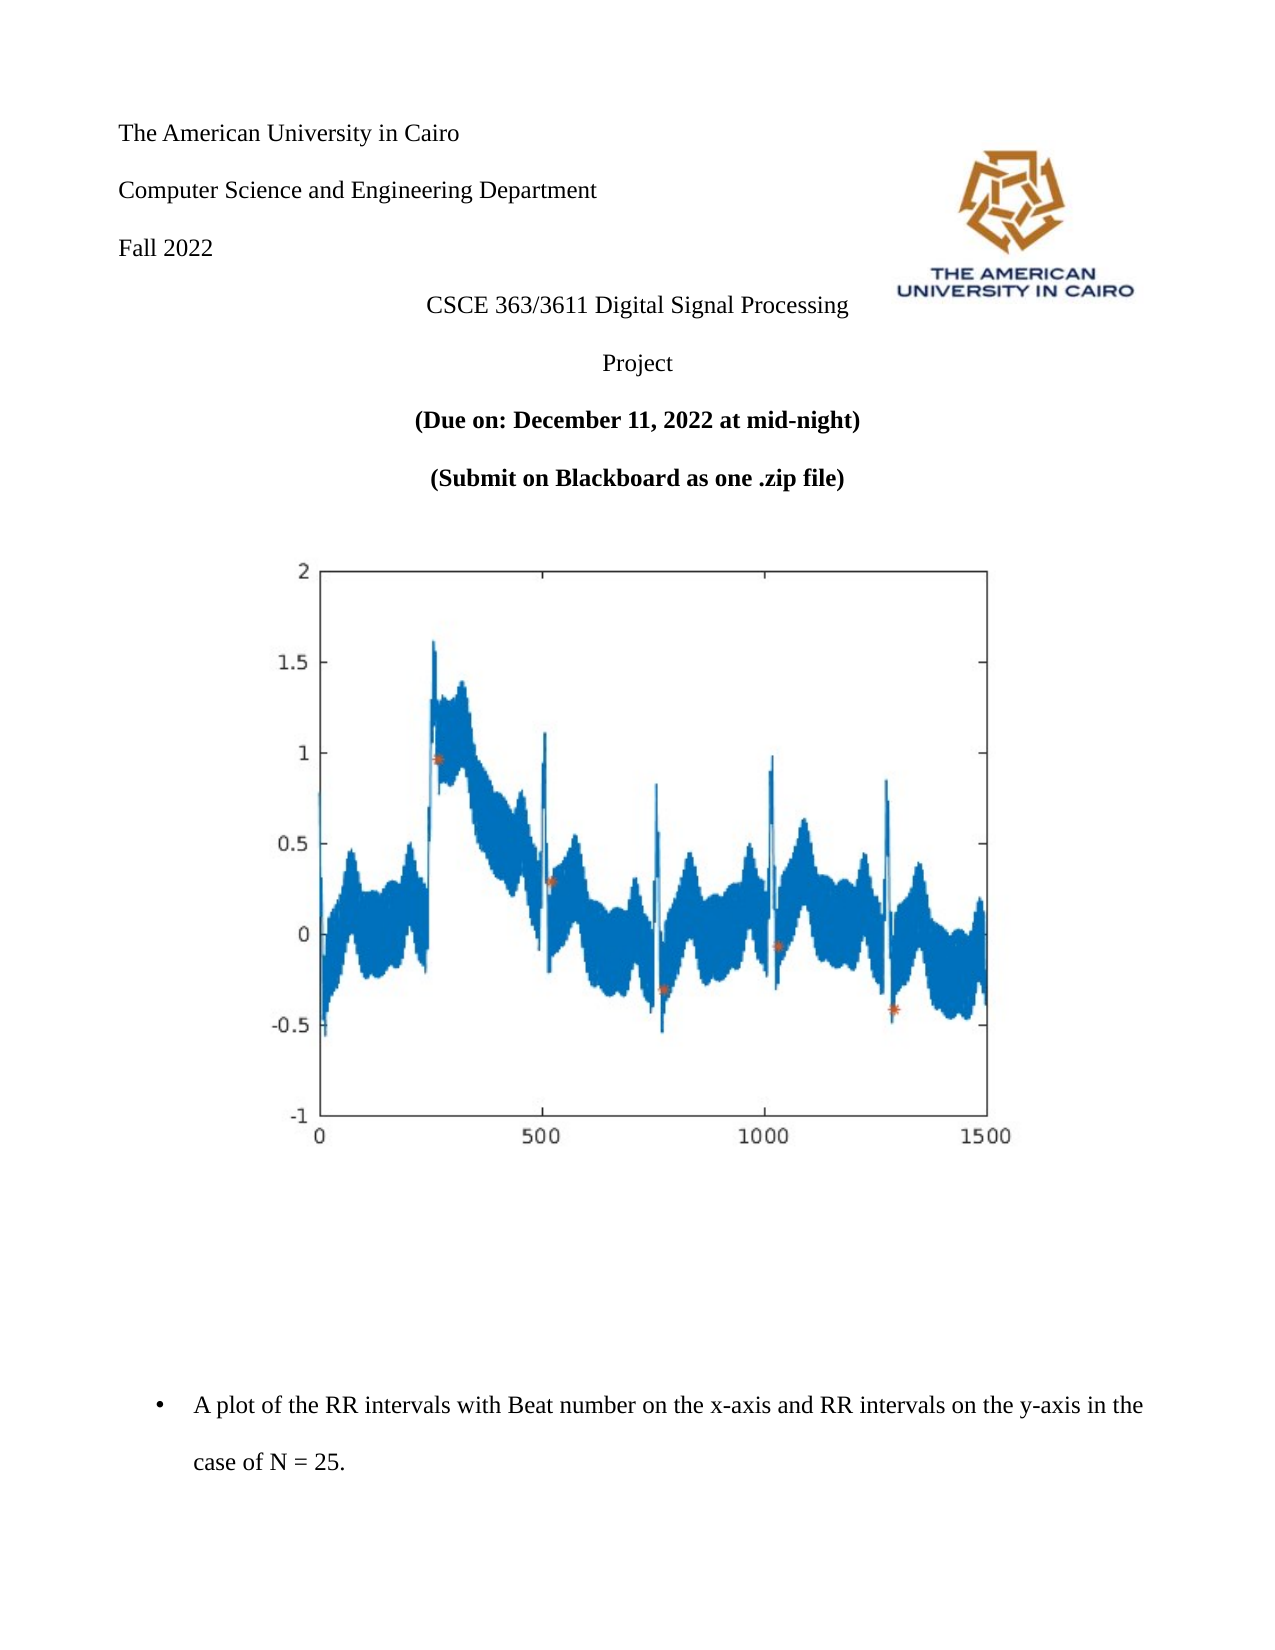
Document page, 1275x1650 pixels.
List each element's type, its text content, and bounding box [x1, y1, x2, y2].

picture [207, 521, 1068, 1189]
list A plot of the RR intervals with Beat number on the x-axis and RR intervals on the y-axis in the case of N = 25. [156, 1390, 1157, 1476]
picture [891, 140, 1144, 305]
